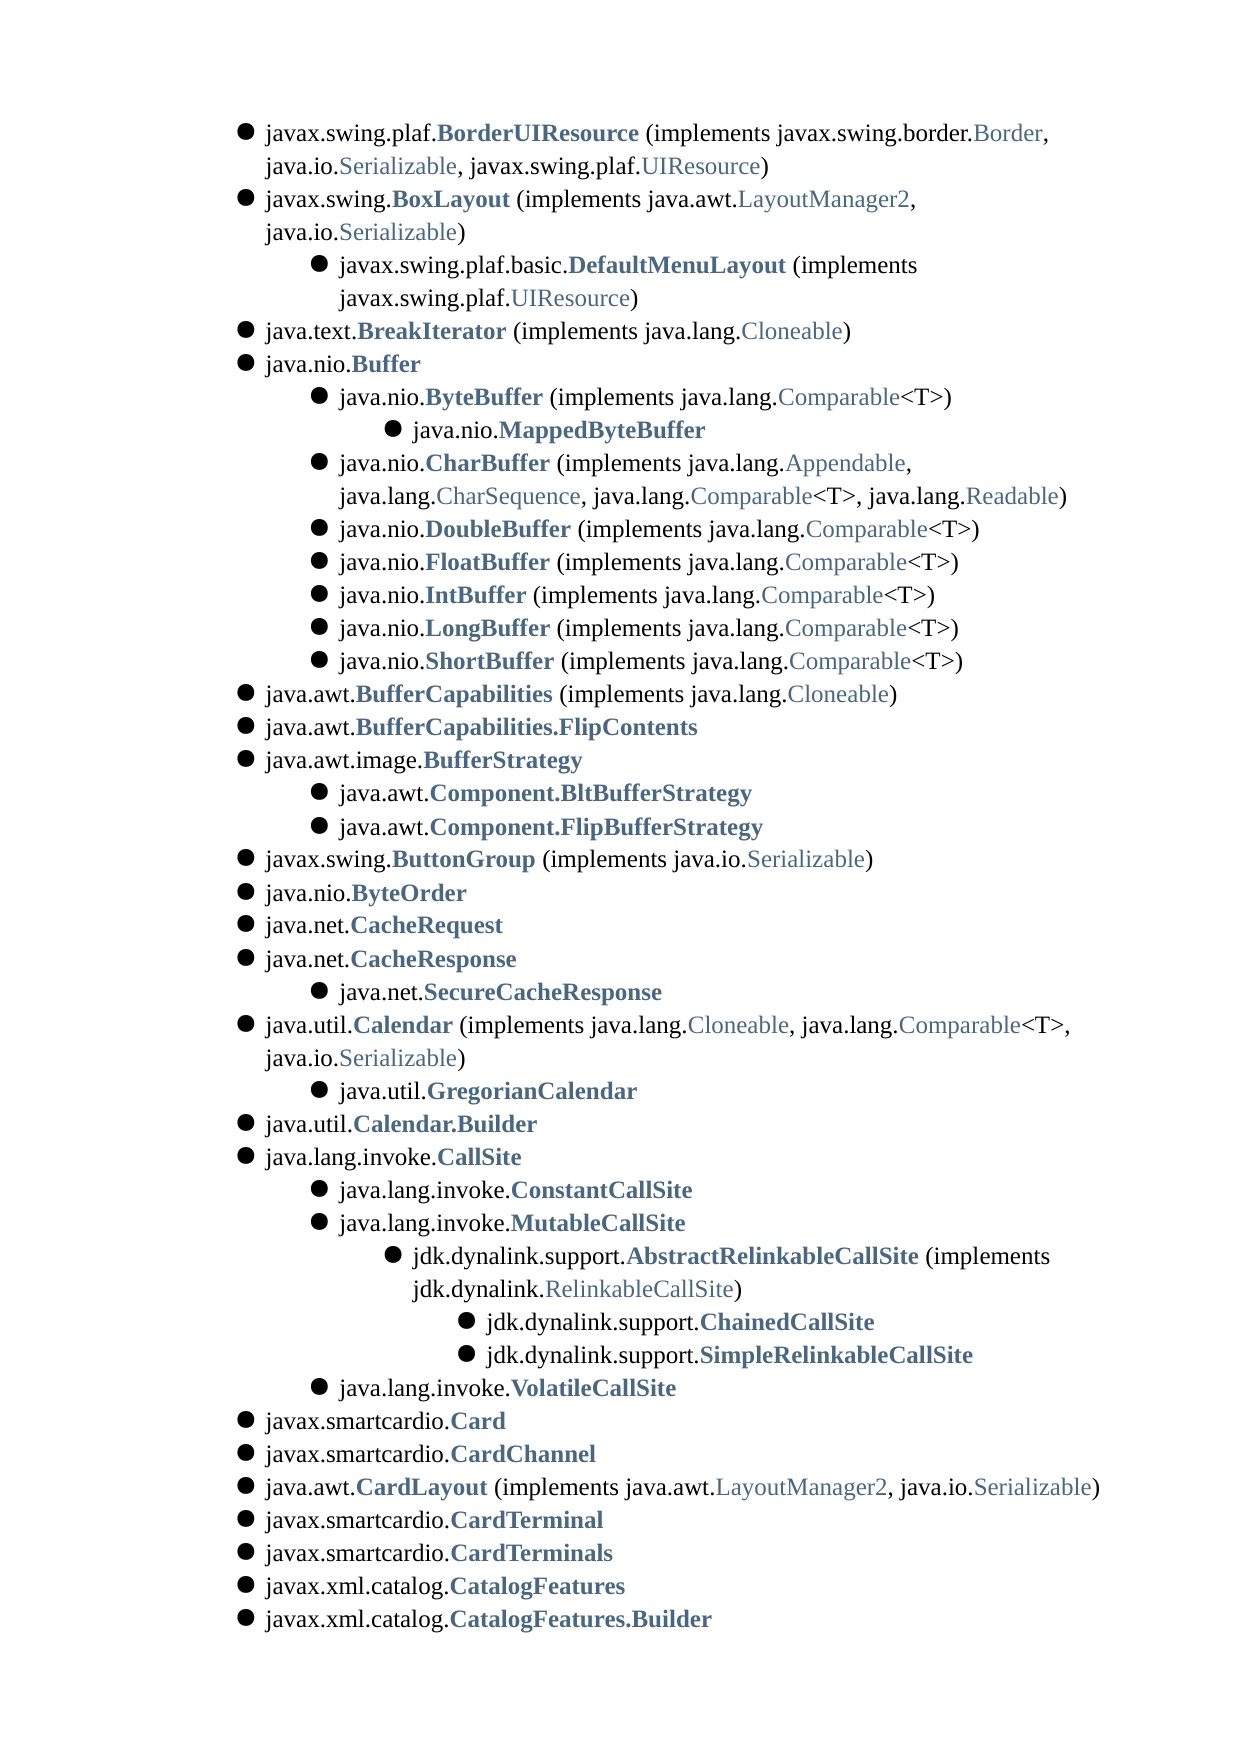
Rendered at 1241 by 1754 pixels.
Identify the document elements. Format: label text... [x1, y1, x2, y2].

list javax.swing.plaf.BorderUIResource (implements javax.swing.border.Border, java.io.Serializable, javax.swing.plaf.UIResource) [236, 118, 1122, 180]
list javax.xml.catalog.CatalogFeatures.Builder [236, 1604, 1122, 1633]
list javax.smartcardio.Card [236, 1406, 1122, 1435]
list javax.smartcardio.CardTerminal [236, 1505, 1122, 1534]
list java.awt.BufferCapabilities (implements java.lang.Cloneable) [236, 679, 1122, 708]
list java.lang.invoke.ConstantCallSite [309, 1175, 1122, 1203]
list java.awt.CardLayout (implements java.awt.LayoutManager2, java.io.Serializable) [236, 1472, 1122, 1501]
list java.net.CacheRequest [236, 911, 1122, 939]
list java.awt.image.BufferStrategy [236, 746, 1122, 774]
list java.util.Calendar.Builder [236, 1109, 1122, 1137]
list java.nio.MappedByteBuffer [383, 415, 1122, 444]
list jdk.dynalink.support.AbstractRelinkableCallSite (implements jdk.dynalink.RelinkableCallSite) [383, 1241, 1122, 1303]
list java.net.CacheResponse [236, 944, 1122, 972]
list java.util.GregorianCalendar [309, 1076, 1122, 1104]
list java.nio.ShortBuffer (implements java.lang.Comparable<T>) [309, 646, 1122, 675]
list javax.smartcardio.CardTerminals [236, 1538, 1122, 1567]
list java.awt.Component.FlipBufferStrategy [309, 812, 1122, 840]
list javax.smartcardio.CardChannel [236, 1439, 1122, 1468]
list java.nio.ByteBuffer (implements java.lang.Comparable<T>) [309, 382, 1122, 411]
list java.awt.BufferCapabilities.FlipContents [236, 712, 1122, 741]
list java.text.BreakIterator (implements java.lang.Cloneable) [236, 316, 1122, 345]
list java.nio.Buffer [236, 349, 1122, 378]
list javax.xml.catalog.CatalogFeatures [236, 1571, 1122, 1600]
list javax.swing.BoxLayout (implements java.awt.LayoutManager2, java.io.Serializable) [236, 184, 1122, 246]
list java.net.SecureCacheResponse [309, 977, 1122, 1005]
list javax.swing.plaf.basic.DefaultMenuLayout (implements javax.swing.plaf.UIResource) [309, 250, 1122, 312]
list java.nio.ByteOrder [236, 878, 1122, 906]
list jdk.dynalink.support.SimpleRelinkableCallSite [457, 1340, 1122, 1369]
list javax.swing.ButtonGroup (implements java.io.Serializable) [236, 844, 1122, 873]
list java.nio.LongBuffer (implements java.lang.Comparable<T>) [309, 613, 1122, 642]
list java.nio.FloatBuffer (implements java.lang.Comparable<T>) [309, 547, 1122, 576]
list java.lang.invoke.CallSite [236, 1142, 1122, 1171]
list java.awt.Component.BltBufferStrategy [309, 778, 1122, 807]
list jdk.dynalink.support.ChainedCallSite [457, 1307, 1122, 1336]
list java.lang.invoke.MutableCallSite [309, 1208, 1122, 1237]
list java.nio.CharBuffer (implements java.lang.Appendable, java.lang.CharSequence, java.lang.Comparable<T>, java.lang.Readable) [309, 448, 1122, 510]
list java.util.Calendar (implements java.lang.Cloneable, java.lang.Comparable<T>, java.io.Serializable) [236, 1010, 1122, 1071]
list java.nio.IntBuffer (implements java.lang.Comparable<T>) [309, 580, 1122, 609]
list java.nio.DoubleBuffer (implements java.lang.Comparable<T>) [309, 514, 1122, 543]
list java.lang.invoke.VolatileCallSite [309, 1373, 1122, 1402]
